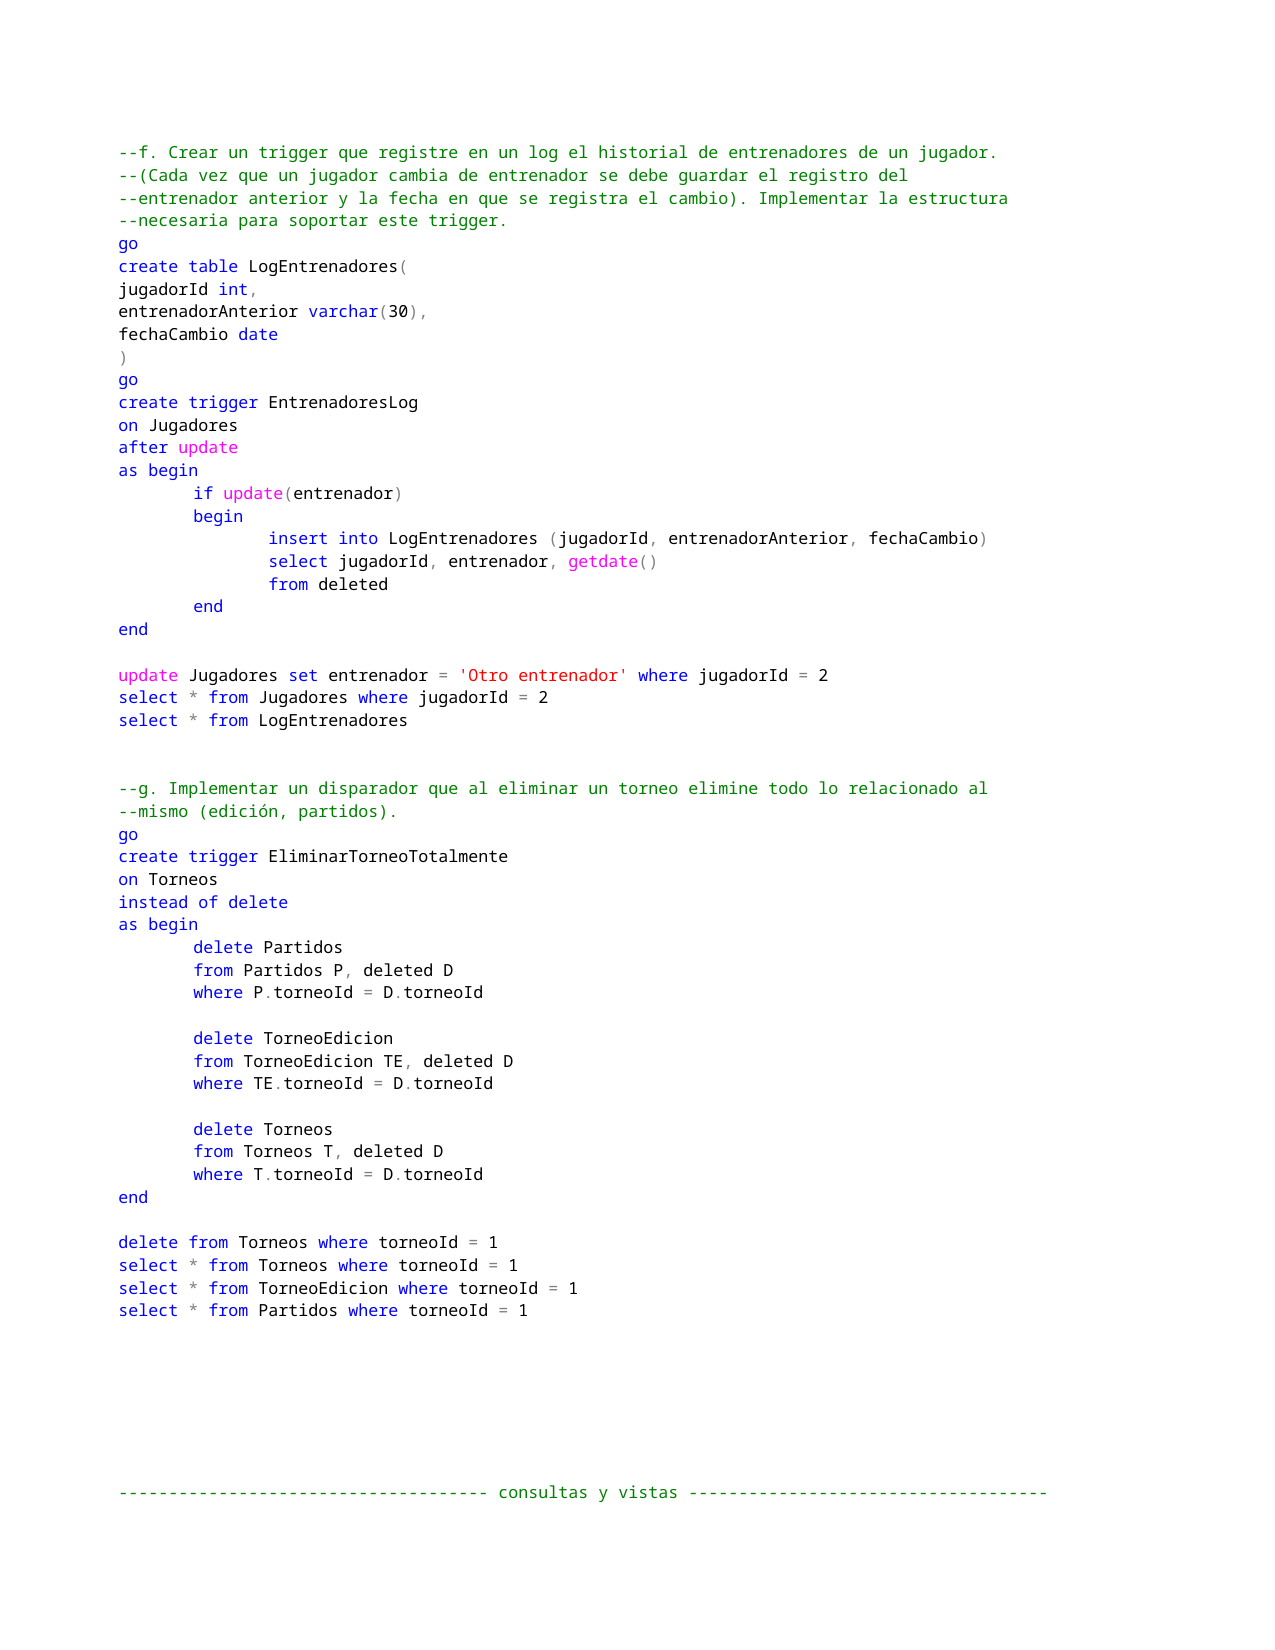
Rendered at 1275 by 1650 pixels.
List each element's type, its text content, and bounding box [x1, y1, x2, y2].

text begin [118, 504, 1157, 527]
text ) [118, 345, 1157, 368]
text delete TorneoEdicion [118, 1026, 1157, 1049]
text where P.torneoId = D.torneoId [118, 981, 1157, 1004]
text entrenadorAnterior varchar(30), [118, 300, 1157, 322]
text --mismo (edición, partidos). [118, 799, 1157, 822]
text instead of delete [118, 890, 1157, 913]
text --g. Implementar un disparador que al eliminar un torneo elimine todo lo relacionado al [118, 777, 1157, 799]
text end [118, 595, 1157, 618]
text delete Torneos [118, 1117, 1157, 1140]
text go [118, 232, 1157, 254]
text create table LogEntrenadores( [118, 254, 1157, 277]
text where T.torneoId = D.torneoId [118, 1163, 1157, 1185]
text --necesaria para soportar este trigger. [118, 209, 1157, 232]
text select jugadorId, entrenador, getdate() [118, 549, 1157, 572]
text select * from TorneoEdicion where torneoId = 1 [118, 1276, 1157, 1299]
text delete Partidos [118, 936, 1157, 958]
text create trigger EliminarTorneoTotalmente [118, 845, 1157, 867]
text select * from Jugadores where jugadorId = 2 [118, 686, 1157, 708]
text ------------------------------------- consultas y vistas ------------------------------------ [118, 1481, 1157, 1503]
text from deleted [118, 572, 1157, 595]
text from Partidos P, deleted D [118, 958, 1157, 981]
text insert into LogEntrenadores (jugadorId, entrenadorAnterior, fechaCambio) [118, 527, 1157, 549]
text update Jugadores set entrenador = 'Otro entrenador' where jugadorId = 2 [118, 663, 1157, 686]
text jugadorId int, [118, 277, 1157, 300]
text as begin [118, 459, 1157, 481]
text create trigger EntrenadoresLog [118, 391, 1157, 413]
text as begin [118, 913, 1157, 936]
text from Torneos T, deleted D [118, 1140, 1157, 1163]
text fechaCambio date [118, 322, 1157, 345]
text delete from Torneos where torneoId = 1 [118, 1231, 1157, 1253]
text go [118, 368, 1157, 391]
text --(Cada vez que un jugador cambia de entrenador se debe guardar el registro del [118, 163, 1157, 186]
text select * from Partidos where torneoId = 1 [118, 1299, 1157, 1322]
text if update(entrenador) [118, 481, 1157, 504]
text --f. Crear un trigger que registre en un log el historial de entrenadores de un jugador. [118, 141, 1157, 163]
text on Jugadores [118, 413, 1157, 436]
text select * from Torneos where torneoId = 1 [118, 1253, 1157, 1276]
text after update [118, 436, 1157, 459]
text on Torneos [118, 867, 1157, 890]
text --entrenador anterior y la fecha en que se registra el cambio). Implementar la estructura [118, 186, 1157, 209]
text end [118, 618, 1157, 640]
text select * from LogEntrenadores [118, 708, 1157, 731]
text where TE.torneoId = D.torneoId [118, 1072, 1157, 1094]
text end [118, 1185, 1157, 1208]
text go [118, 822, 1157, 845]
text from TorneoEdicion TE, deleted D [118, 1049, 1157, 1072]
